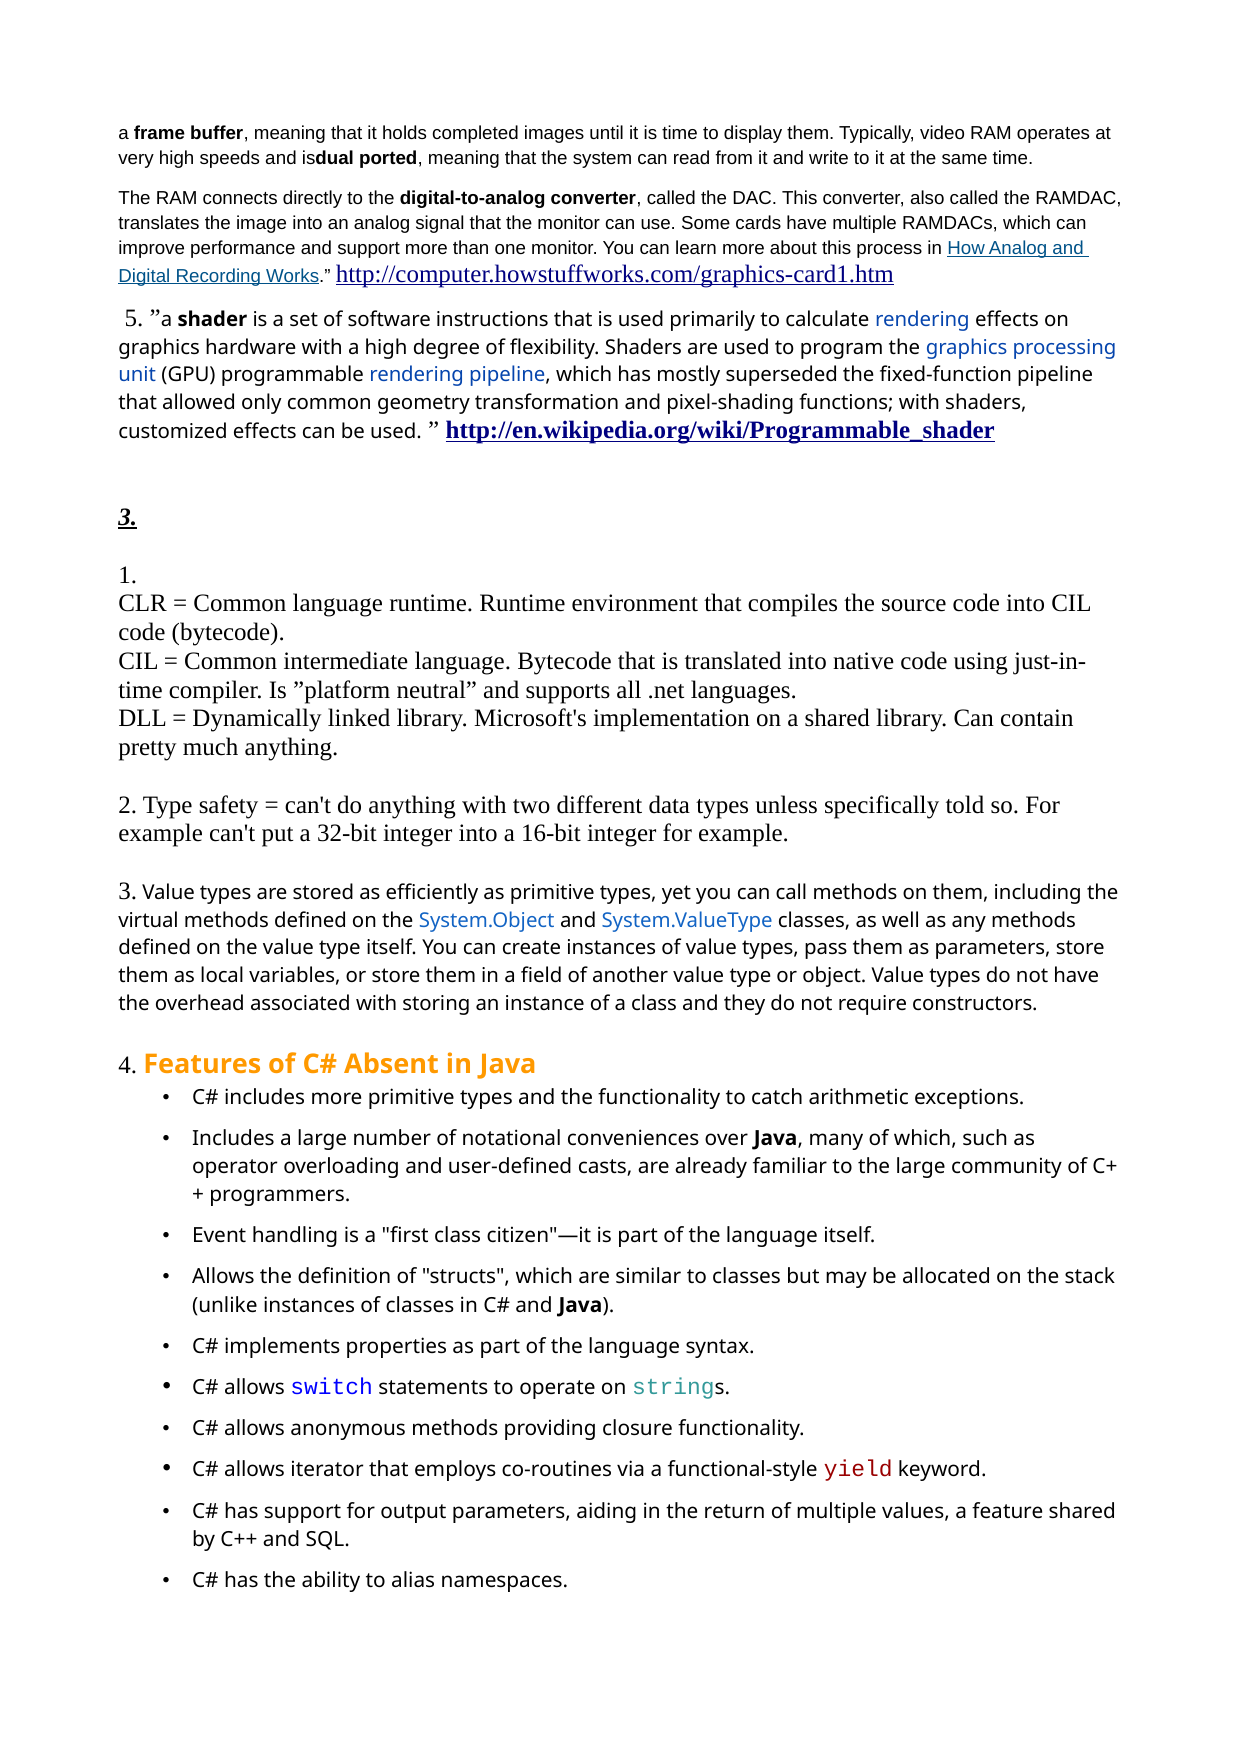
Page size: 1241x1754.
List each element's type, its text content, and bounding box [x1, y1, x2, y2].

text 4. Features of C# Absent in Java [118, 1045, 1122, 1082]
list C# includes more primitive types and the functionality to catch arithmetic exceptions. [162, 1082, 1122, 1110]
list Allows the definition of "structs", which are similar to classes but may be allocated on the stack (unlike instances of classes in C# and Java). [162, 1261, 1122, 1318]
text 2. Type safety = can't do anything with two different data types unless specifically told so. For example can't put a 32-bit integer into a 16-bit integer for example. [118, 790, 1122, 847]
list Includes a large number of notational conveniences over Java, many of which, such as operator overloading and user-defined casts, are already familiar to the large community of C++ programmers. [162, 1123, 1122, 1208]
text 3. [118, 502, 1122, 531]
text 3. Value types are stored as efficiently as primitive types, yet you can call methods on them, including the virtual methods defined on the System.Object and System.ValueType classes, as well as any methods defined on the value type itself. You can create instances of value types, pass them as parameters, store them as local variables, or store them in a field of another value type or object. Value types do not have the overhead associated with storing an instance of a class and they do not require constructors. [118, 876, 1122, 1016]
list C# implements properties as part of the language syntax. [162, 1331, 1122, 1359]
text a frame buffer, meaning that it holds completed images until it is time to display them. Typically, video RAM operates at very high speeds and isdual ported, meaning that the system can read from it and write to it at the same time. [118, 118, 1122, 168]
list C# has the ability to alias namespaces. [162, 1565, 1122, 1594]
text CLR = Common language runtime. Runtime environment that compiles the source code into CIL code (bytecode). [118, 588, 1122, 646]
list Event handling is a "first class citizen"—it is part of the language itself. [162, 1221, 1122, 1249]
text The RAM connects directly to the digital-to-analog converter, called the DAC. This converter, also called the RAMDAC, translates the image into an analog signal that the monitor can use. Some cards have multiple RAMDACs, which can improve performance and support more than one monitor. You can learn more about this process in How Analog and Digital Recording Works.” http://computer.howstuffworks.com/graphics-card1.htm [118, 184, 1122, 287]
list C# allows switch statements to operate on strings. [162, 1372, 1122, 1401]
list C# allows anonymous methods providing closure functionality. [162, 1413, 1122, 1442]
text 5. ”a shader is a set of software instructions that is used primarily to calculate rendering effects on graphics hardware with a high degree of flexibility. Shaders are used to program the graphics processing unit (GPU) programmable rendering pipeline, which has mostly superseded the fixed-function pipeline that allowed only common geometry transformation and pixel-shading functions; with shaders, customized effects can be used. ” http://en.wikipedia.org/wiki/Programmable_shader [118, 303, 1122, 445]
list C# has support for output parameters, aiding in the return of multiple values, a feature shared by C++ and SQL. [162, 1496, 1122, 1553]
text CIL = Common intermediate language. Bytecode that is translated into native code using just-in-time compiler. Is ”platform neutral” and supports all .net languages. DLL = Dynamically linked library. Microsoft's implementation on a shared library. Can contain pretty much anything. [118, 646, 1122, 761]
list C# allows iterator that employs co-routines via a functional-style yield keyword. [162, 1454, 1122, 1483]
text 1. [118, 560, 1122, 588]
